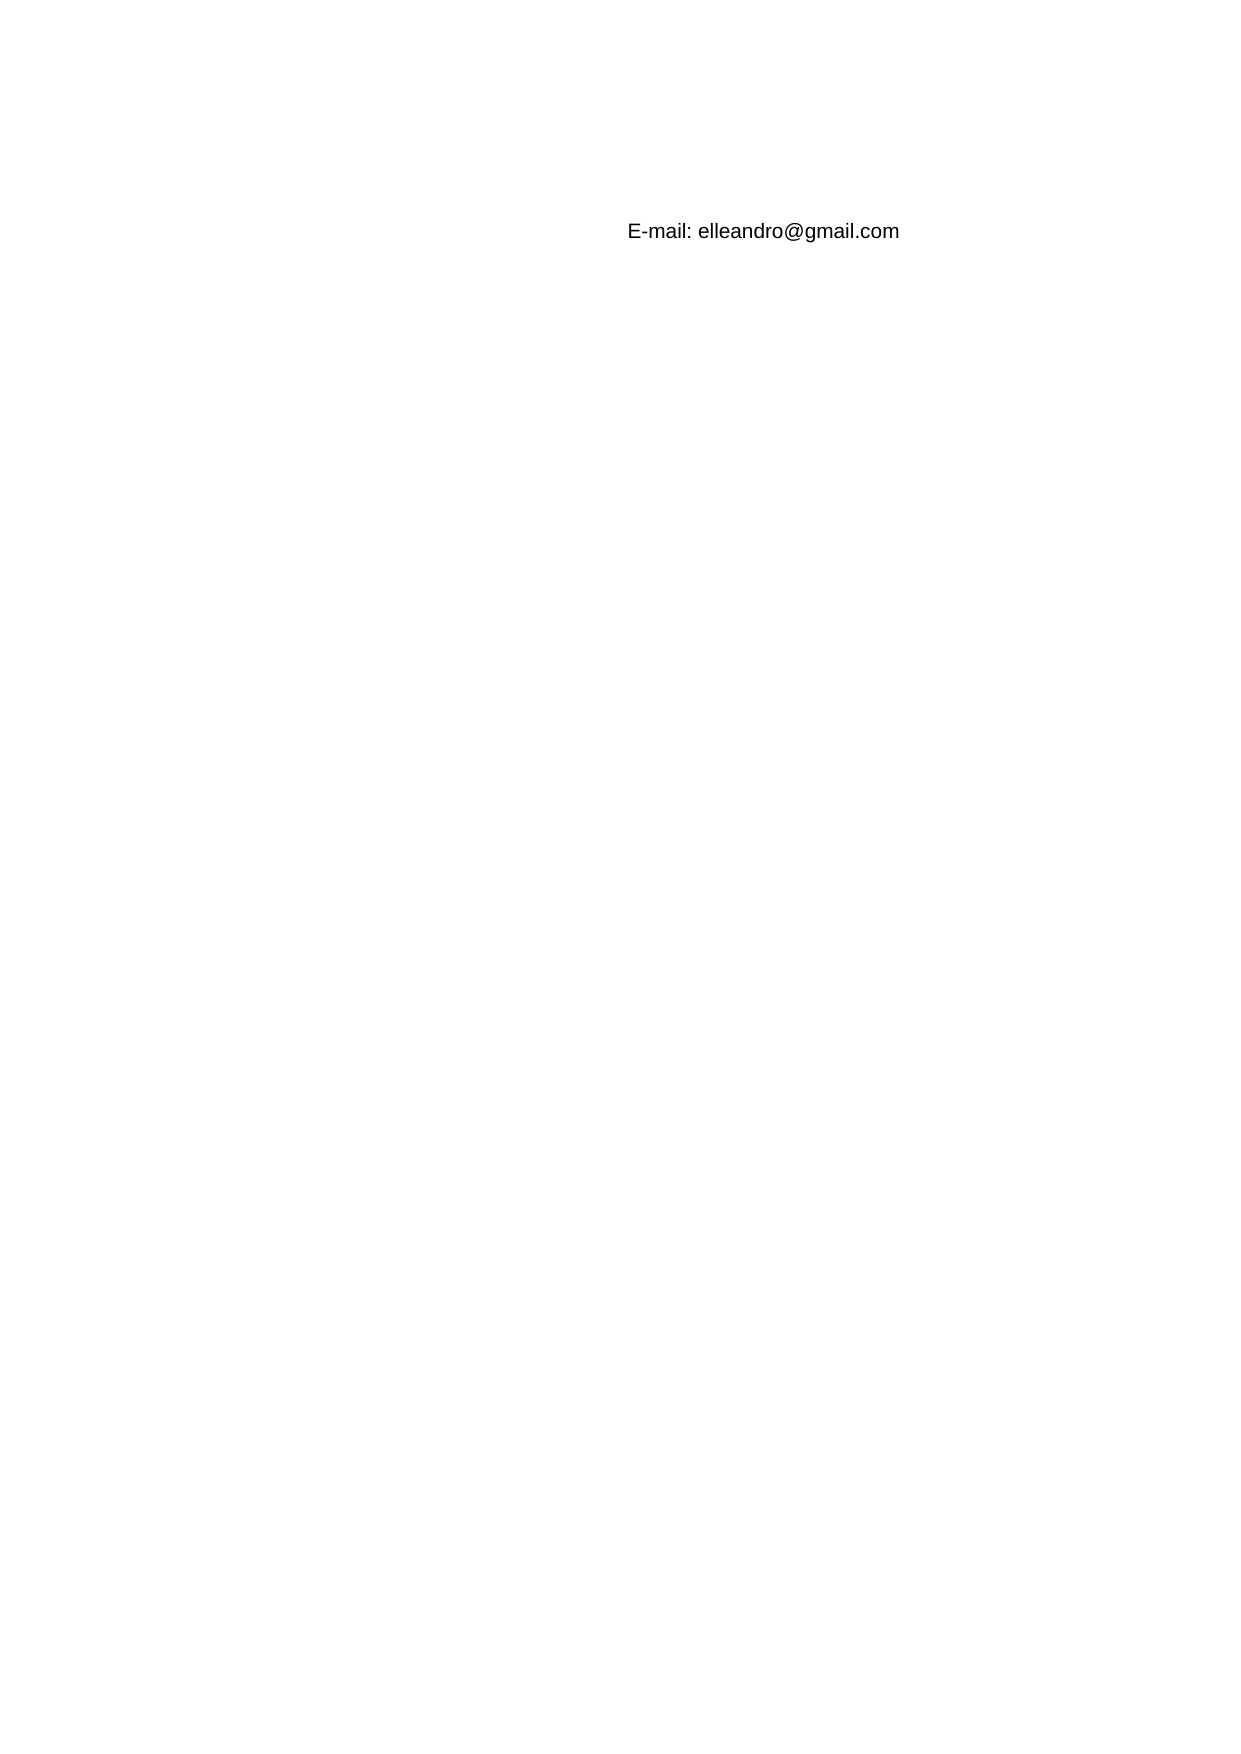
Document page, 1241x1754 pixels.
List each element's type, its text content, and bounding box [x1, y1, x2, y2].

text E-mail: elleandro@gmail.com [271, 219, 1106, 243]
